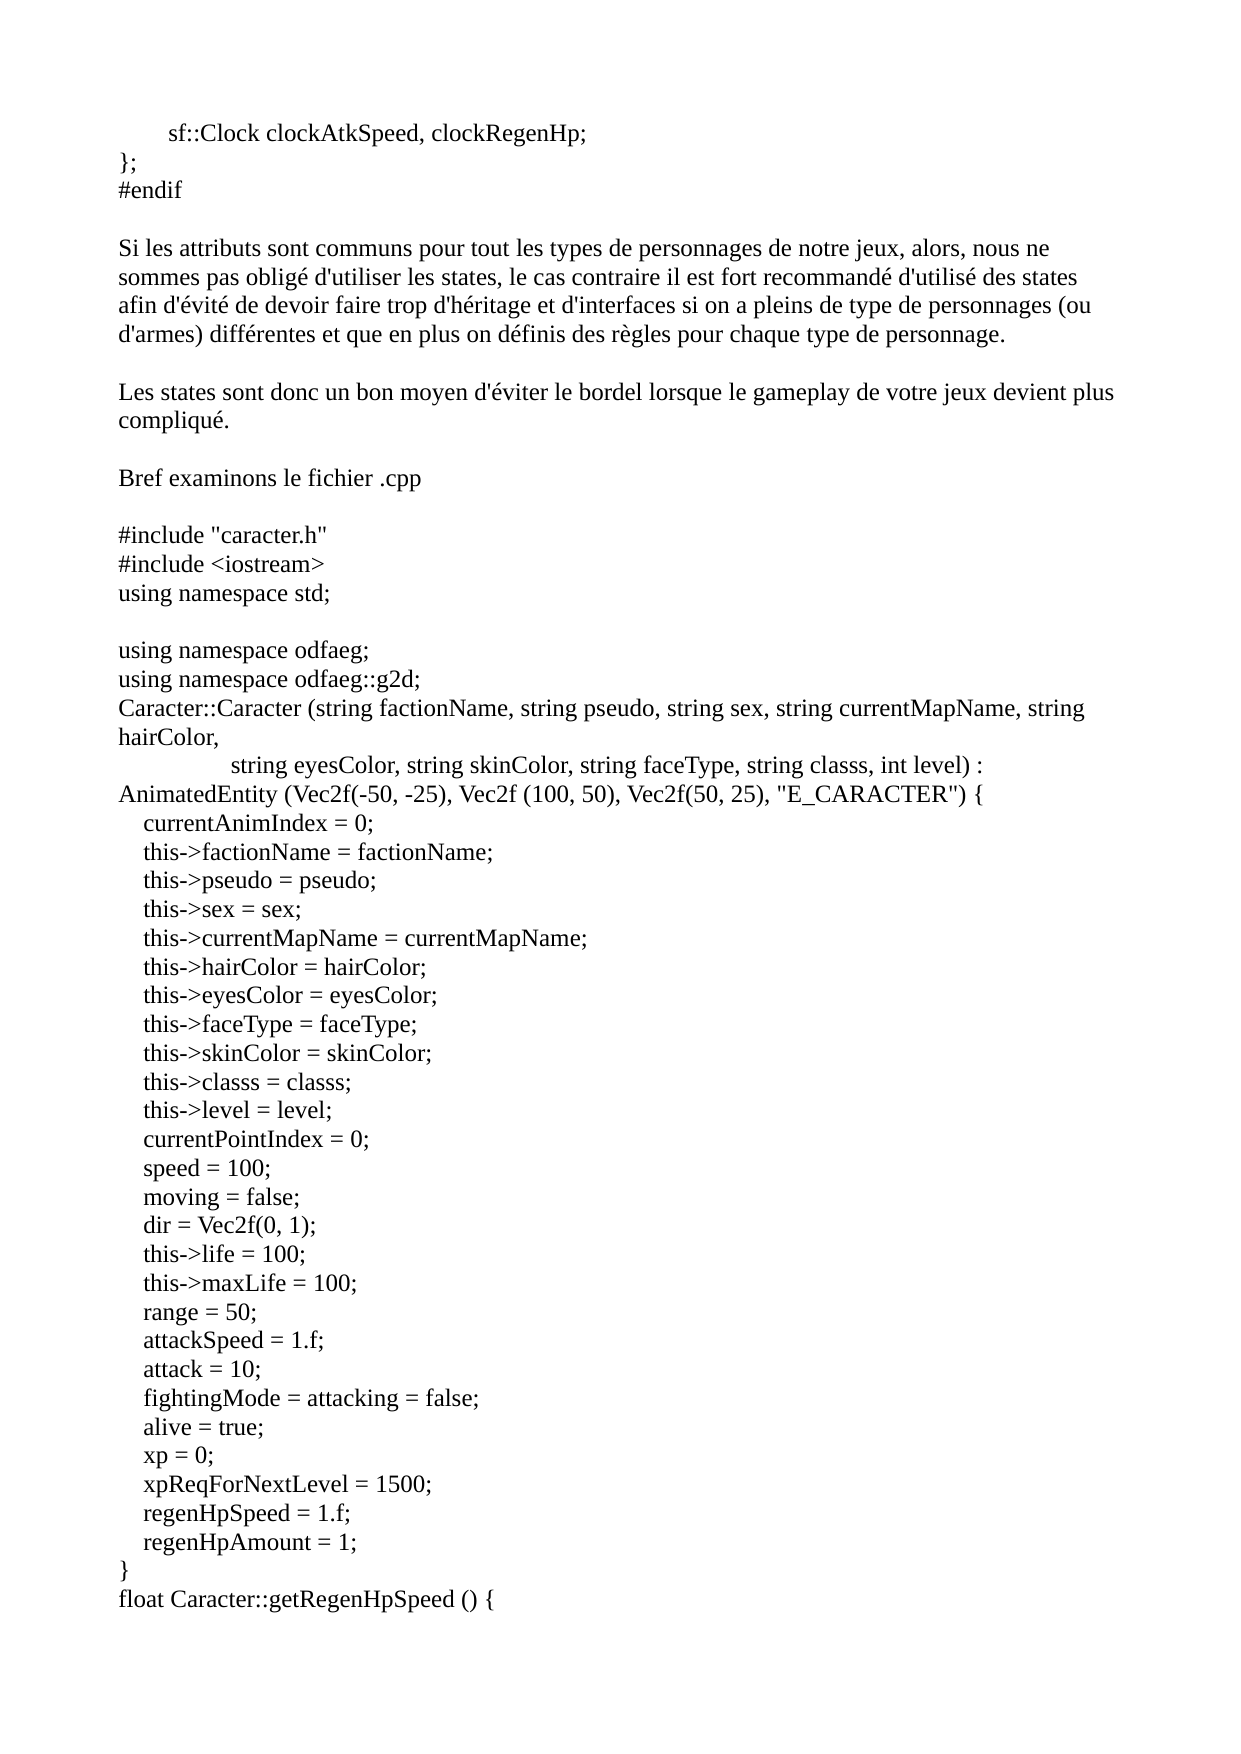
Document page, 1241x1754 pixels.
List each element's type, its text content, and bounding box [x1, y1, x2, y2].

text moving = false; [118, 1182, 1122, 1211]
text #endif [118, 176, 1122, 204]
text using namespace odfaeg; [118, 636, 1122, 664]
text currentAnimIndex = 0; [118, 808, 1122, 837]
text this->level = level; [118, 1096, 1122, 1124]
text this->currentMapName = currentMapName; [118, 923, 1122, 952]
text attackSpeed = 1.f; [118, 1326, 1122, 1354]
text dir = Vec2f(0, 1); [118, 1211, 1122, 1239]
text float Caracter::getRegenHpSpeed () { [118, 1584, 1122, 1613]
text this->skinColor = skinColor; [118, 1038, 1122, 1067]
text } [118, 1556, 1122, 1584]
text #include "caracter.h" [118, 521, 1122, 549]
text this->maxLife = 100; [118, 1268, 1122, 1297]
text this->hairColor = hairColor; [118, 952, 1122, 981]
text this->pseudo = pseudo; [118, 866, 1122, 894]
text speed = 100; [118, 1153, 1122, 1182]
text using namespace std; [118, 578, 1122, 607]
text #include <iostream> [118, 549, 1122, 578]
text this->sex = sex; [118, 894, 1122, 923]
text this->factionName = factionName; [118, 837, 1122, 866]
text xp = 0; [118, 1441, 1122, 1469]
text Caracter::Caracter (string factionName, string pseudo, string sex, string currentMapName, string hairColor, [118, 693, 1122, 751]
text this->classs = classs; [118, 1067, 1122, 1096]
text Bref examinons le fichier .cpp [118, 463, 1122, 492]
text this->eyesColor = eyesColor; [118, 981, 1122, 1009]
text alive = true; [118, 1412, 1122, 1441]
text regenHpAmount = 1; [118, 1527, 1122, 1556]
text xpReqForNextLevel = 1500; [118, 1469, 1122, 1498]
text fightingMode = attacking = false; [118, 1383, 1122, 1412]
text range = 50; [118, 1297, 1122, 1326]
text this->life = 100; [118, 1239, 1122, 1268]
text sf::Clock clockAtkSpeed, clockRegenHp; [118, 118, 1122, 147]
text this->faceType = faceType; [118, 1009, 1122, 1038]
text currentPointIndex = 0; [118, 1124, 1122, 1153]
text }; [118, 147, 1122, 176]
text string eyesColor, string skinColor, string faceType, string classs, int level) : AnimatedEntity (Vec2f(-50, -25), Vec2f (100, 50), Vec2f(50, 25), "E_CARACTER") { [118, 751, 1122, 808]
text Si les attributs sont communs pour tout les types de personnages de notre jeux, alors, nous ne sommes pas obligé d'utiliser les states, le cas contraire il est fort recommandé d'utilisé des states afin d'évité de devoir faire trop d'héritage et d'interfaces si on a pleins de type de personnages (ou d'armes) différentes et que en plus on définis des règles pour chaque type de personnage. [118, 233, 1122, 348]
text using namespace odfaeg::g2d; [118, 664, 1122, 693]
text attack = 10; [118, 1354, 1122, 1383]
text Les states sont donc un bon moyen d'éviter le bordel lorsque le gameplay de votre jeux devient plus compliqué. [118, 377, 1122, 434]
text regenHpSpeed = 1.f; [118, 1498, 1122, 1527]
